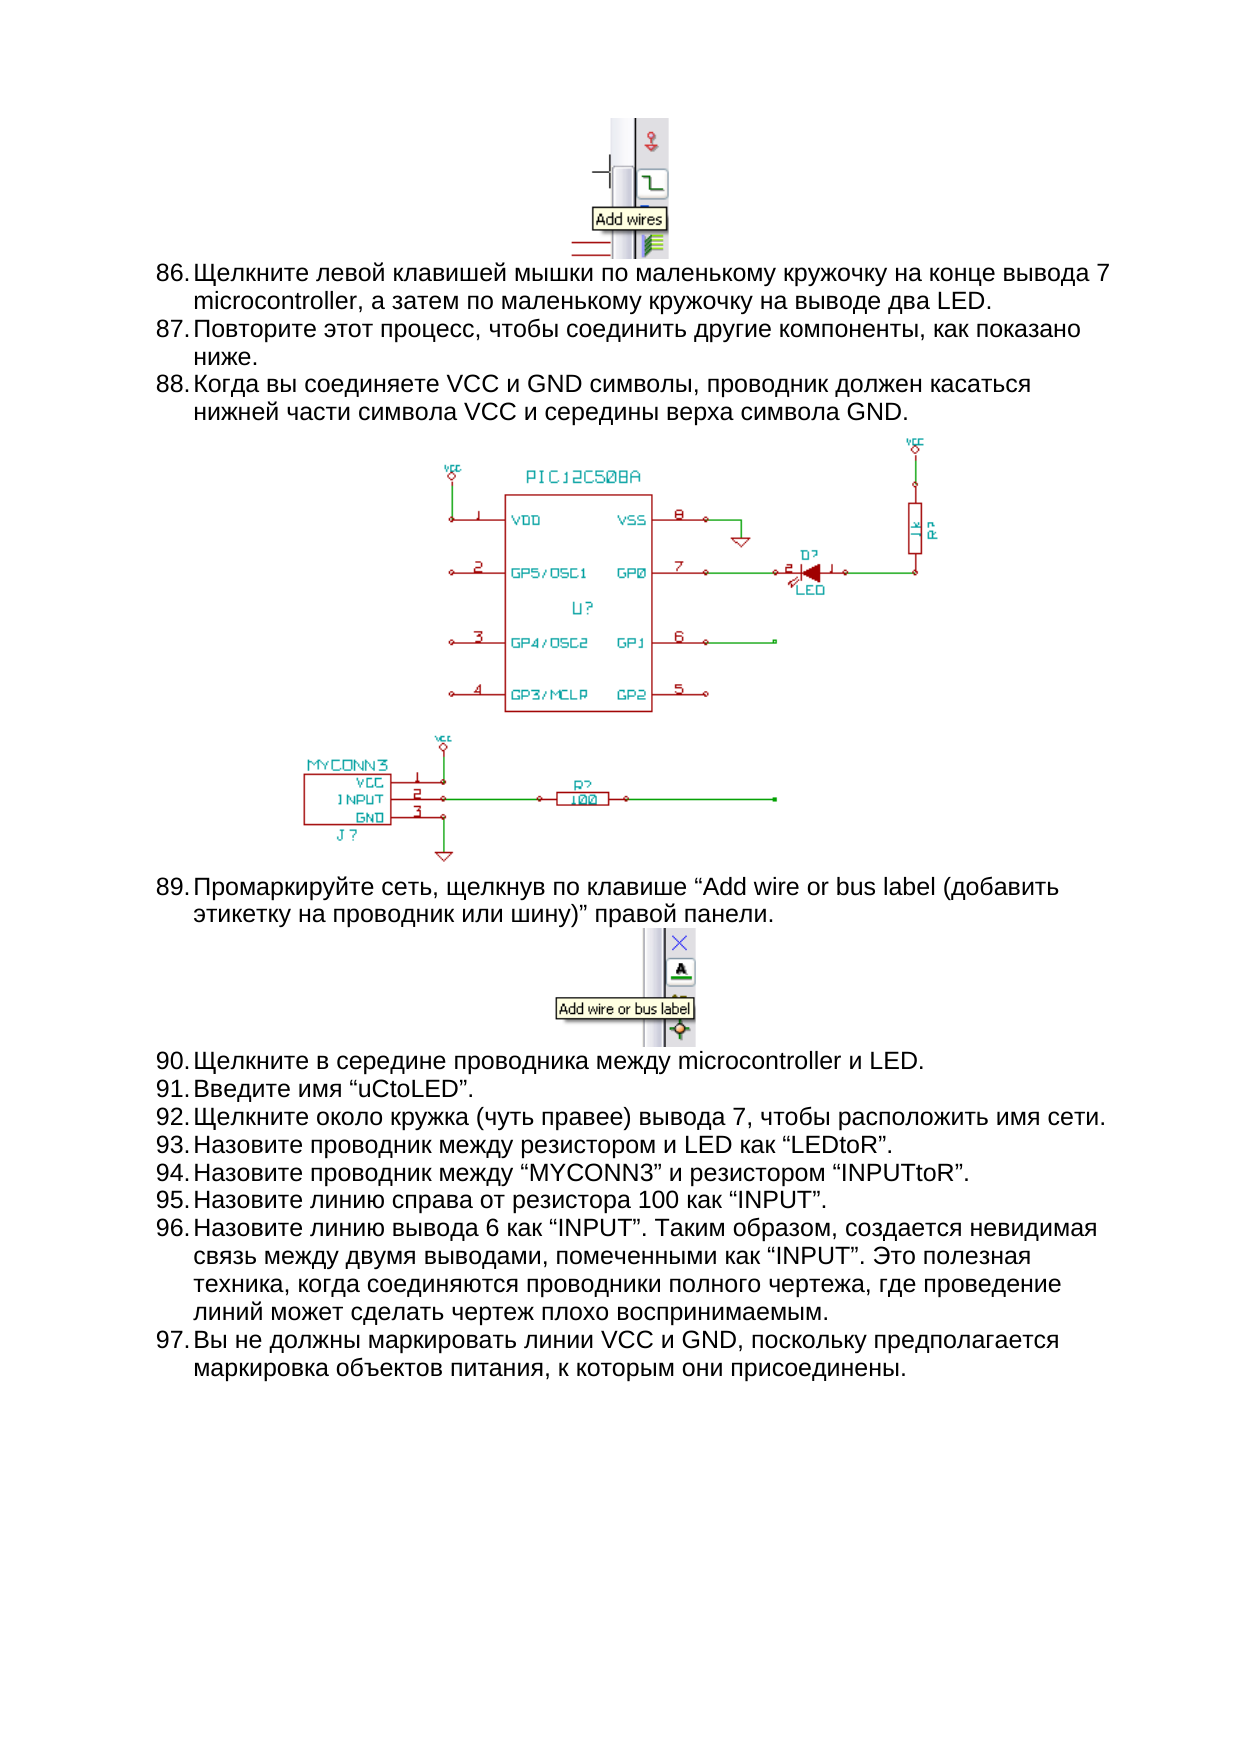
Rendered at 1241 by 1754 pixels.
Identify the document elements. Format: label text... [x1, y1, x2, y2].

list Вы не должны маркировать линии VCC и GND, поскольку предполагается маркировка объектов питания, к которым они присоединены. [156, 1326, 1122, 1382]
list Назовите проводник между резистором и LED как “LEDtoR”. [156, 1130, 1122, 1158]
list Назовите линию справа от резистора 100 как “INPUT”. [156, 1186, 1122, 1214]
list Когда вы соединяете VCC и GND символы, проводник должен касаться нижней части символа VCC и середины верха символа GND. [156, 370, 1122, 426]
list Назовите линию вывода 6 как “INPUT”. Таким образом, создается невидимая связь между двумя выводами, помеченными как “INPUT”. Это полезная техника, когда соединяются проводники полного чертежа, где проведение линий может сделать чертеж плохо воспринимаемым. [156, 1214, 1122, 1326]
list Щелкните в середине проводника между microcontroller и LED. [156, 928, 1122, 1074]
list Щелкните левой клавишей мышки по маленькому кружочку на конце вывода 7 microcontroller, а затем по маленькому кружочку на выводе два LED. [156, 118, 1122, 314]
list Введите имя “uCtoLED”. [156, 1074, 1122, 1102]
list Повторите этот процесс, чтобы соединить другие компоненты, как показано ниже. [156, 314, 1122, 370]
list Назовите проводник между “MYCONN3” и резистором “INPUTtoR”. [156, 1158, 1122, 1186]
list Щелкните около кружка (чуть правее) вывода 7, чтобы расположить имя сети. [156, 1102, 1122, 1130]
list Промаркируйте сеть, щелкнув по клавише “Add wire or bus label (добавить этикетку на проводник или шину)” правой панели. [156, 426, 1122, 928]
